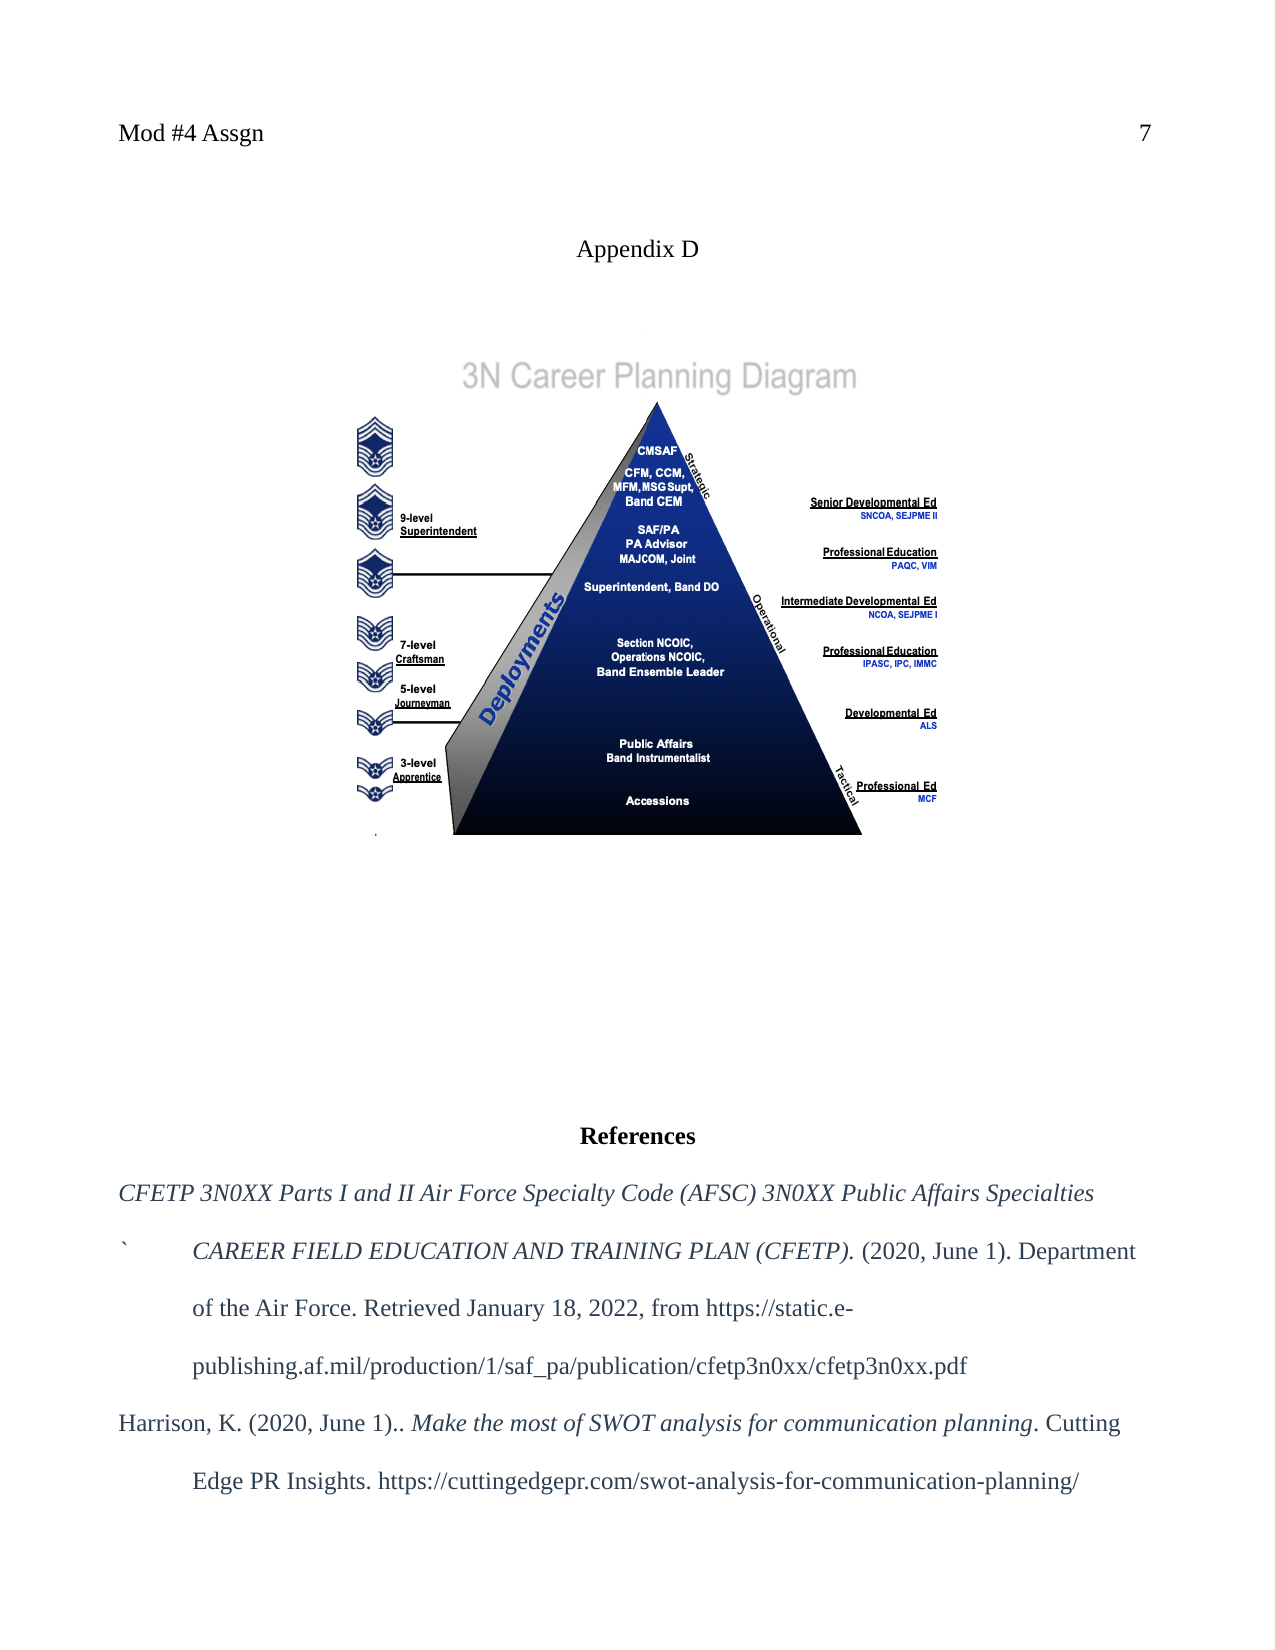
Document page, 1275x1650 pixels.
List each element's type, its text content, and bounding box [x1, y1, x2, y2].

text Appendix D [118, 234, 1157, 263]
text ` CAREER FIELD EDUCATION AND TRAINING PLAN (CFETP). (2020, June 1). Department of the Air Force. Retrieved January 18, 2022, from https://static.e- publishing.af.mil/production/1/saf_pa/publication/cfetp3n0xx/cfetp3n0xx.pdf [118, 1236, 1157, 1379]
text References [118, 1121, 1157, 1149]
text CFETP 3N0XX Parts I and II Air Force Specialty Code (AFSC) 3N0XX Public Affairs Specialties [118, 1178, 1157, 1207]
picture [299, 325, 995, 862]
text Harrison, K. (2020, June 1).. Make the most of SWOT analysis for communication planning. Cutting Edge PR Insights. https://cuttingedgepr.com/swot-analysis-for-communication-planning/ [118, 1408, 1157, 1494]
